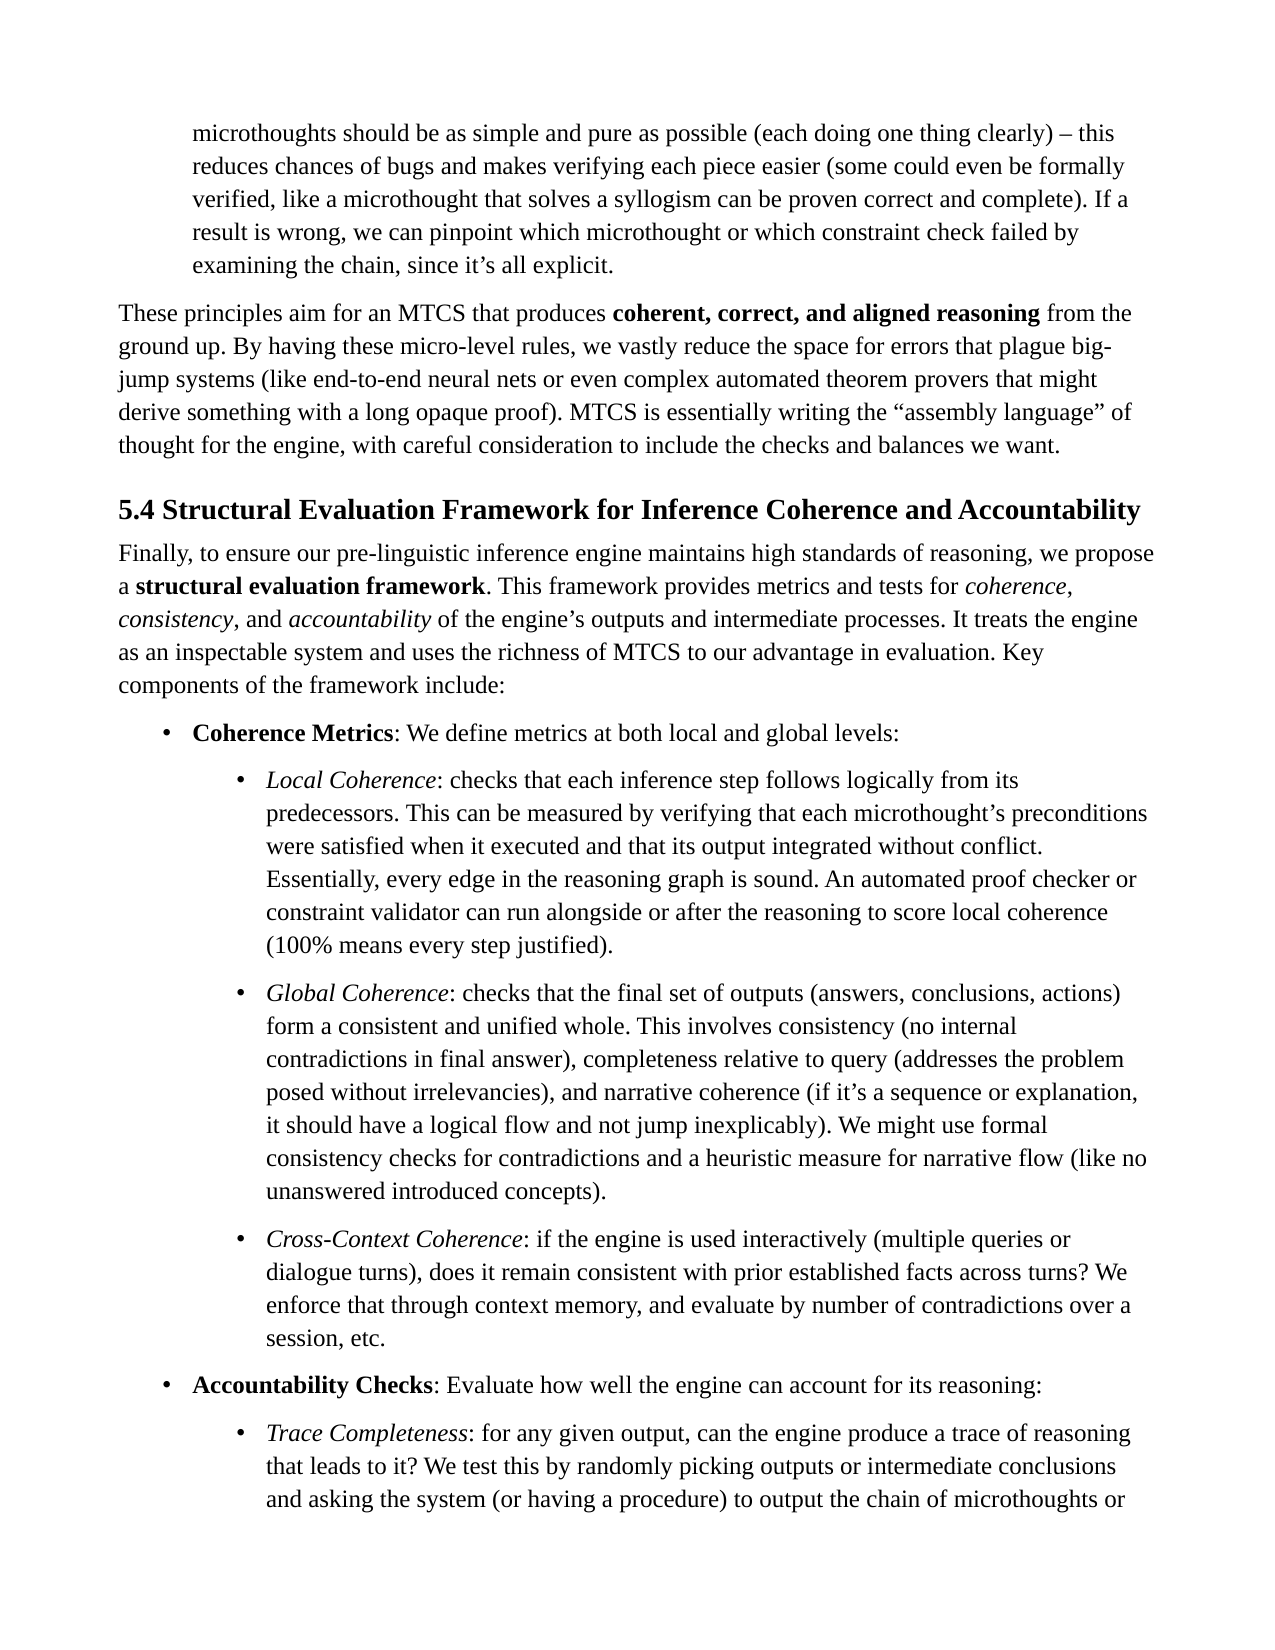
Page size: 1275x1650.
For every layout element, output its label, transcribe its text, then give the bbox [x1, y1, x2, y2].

list Trace Completeness: for any given output, can the engine produce a trace of reasoning that leads to it? We test this by randomly picking outputs or intermediate conclusions and asking the system (or having a procedure) to output the chain of microthoughts or [236, 1418, 1157, 1513]
list Coherence Metrics: We define metrics at both local and global levels: [162, 718, 1157, 747]
list Accountability Checks: Evaluate how well the engine can account for its reasoning: [162, 1371, 1157, 1399]
subtitle 5.4 Structural Evaluation Framework for Inference Coherence and Accountability [118, 492, 1157, 526]
list Local Coherence: checks that each inference step follows logically from its predecessors. This can be measured by verifying that each microthought’s preconditions were satisfied when it executed and that its output integrated without conflict. Essentially, every edge in the reasoning graph is sound. An automated proof checker or constraint validator can run alongside or after the reasoning to score local coherence (100% means every step justified). [236, 765, 1157, 959]
text These principles aim for an MTCS that produces coherent, correct, and aligned reasoning from the ground up. By having these micro-level rules, we vastly reduce the space for errors that plague big-jump systems (like end-to-end neural nets or even complex automated theorem provers that might derive something with a long opaque proof). MTCS is essentially writing the “assembly language” of thought for the engine, with careful consideration to include the checks and balances we want. [118, 298, 1157, 459]
list Global Coherence: checks that the final set of outputs (answers, conclusions, actions) form a consistent and unified whole. This involves consistency (no internal contradictions in final answer), completeness relative to query (addresses the problem posed without irrelevancies), and narrative coherence (if it’s a sequence or explanation, it should have a logical flow and not jump inexplicably). We might use formal consistency checks for contradictions and a heuristic measure for narrative flow (like no unanswered introduced concepts). [236, 978, 1157, 1205]
list microthoughts should be as simple and pure as possible (each doing one thing clearly) – this reduces chances of bugs and makes verifying each piece easier (some could even be formally verified, like a microthought that solves a syllogism can be proven correct and complete). If a result is wrong, we can pinpoint which microthought or which constraint check failed by examining the chain, since it’s all explicit. [162, 118, 1157, 279]
list Cross-Context Coherence: if the engine is used interactively (multiple queries or dialogue turns), does it remain consistent with prior established facts across turns? We enforce that through context memory, and evaluate by number of contradictions over a session, etc. [236, 1224, 1157, 1352]
text Finally, to ensure our pre-linguistic inference engine maintains high standards of reasoning, we propose a structural evaluation framework. This framework provides metrics and tests for coherence, consistency, and accountability of the engine’s outputs and intermediate processes. It treats the engine as an inspectable system and uses the richness of MTCS to our advantage in evaluation. Key components of the framework include: [118, 538, 1157, 699]
